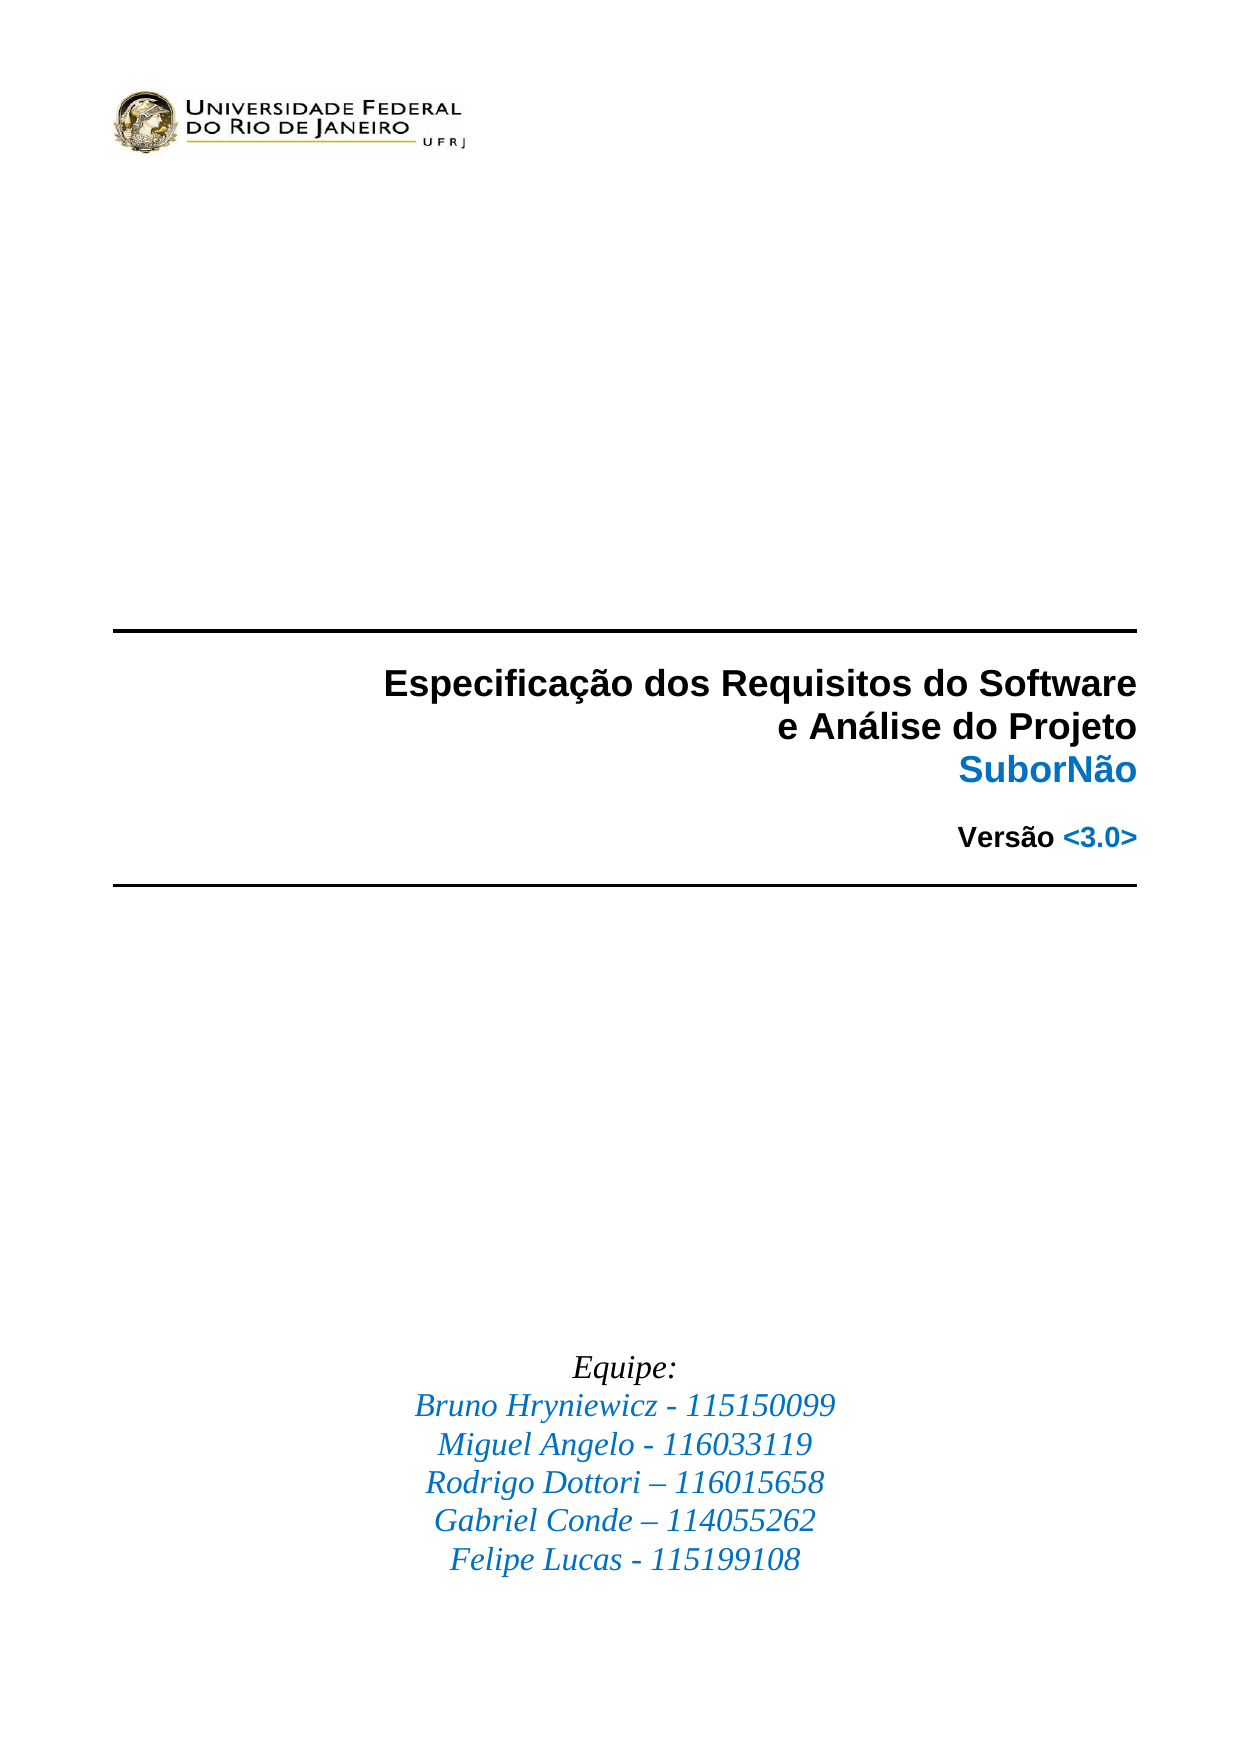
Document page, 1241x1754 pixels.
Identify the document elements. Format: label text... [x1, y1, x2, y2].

text Equipe: [112, 1347, 1137, 1385]
text Gabriel Conde – 114055262 [112, 1500, 1137, 1539]
text Rodrigo Dottori – 116015658 [112, 1462, 1137, 1500]
text SuborNão [112, 748, 1137, 791]
text Felipe Lucas - 115199108 [112, 1539, 1137, 1577]
text Bruno Hryniewicz - 115150099 [112, 1385, 1137, 1424]
text Miguel Angelo - 116033119 [112, 1424, 1137, 1462]
subtitle Versão <3.0> [112, 819, 1137, 853]
text Especificação dos Requisitos do Software [112, 661, 1137, 704]
picture [112, 73, 465, 168]
text e Análise do Projeto [112, 704, 1137, 748]
